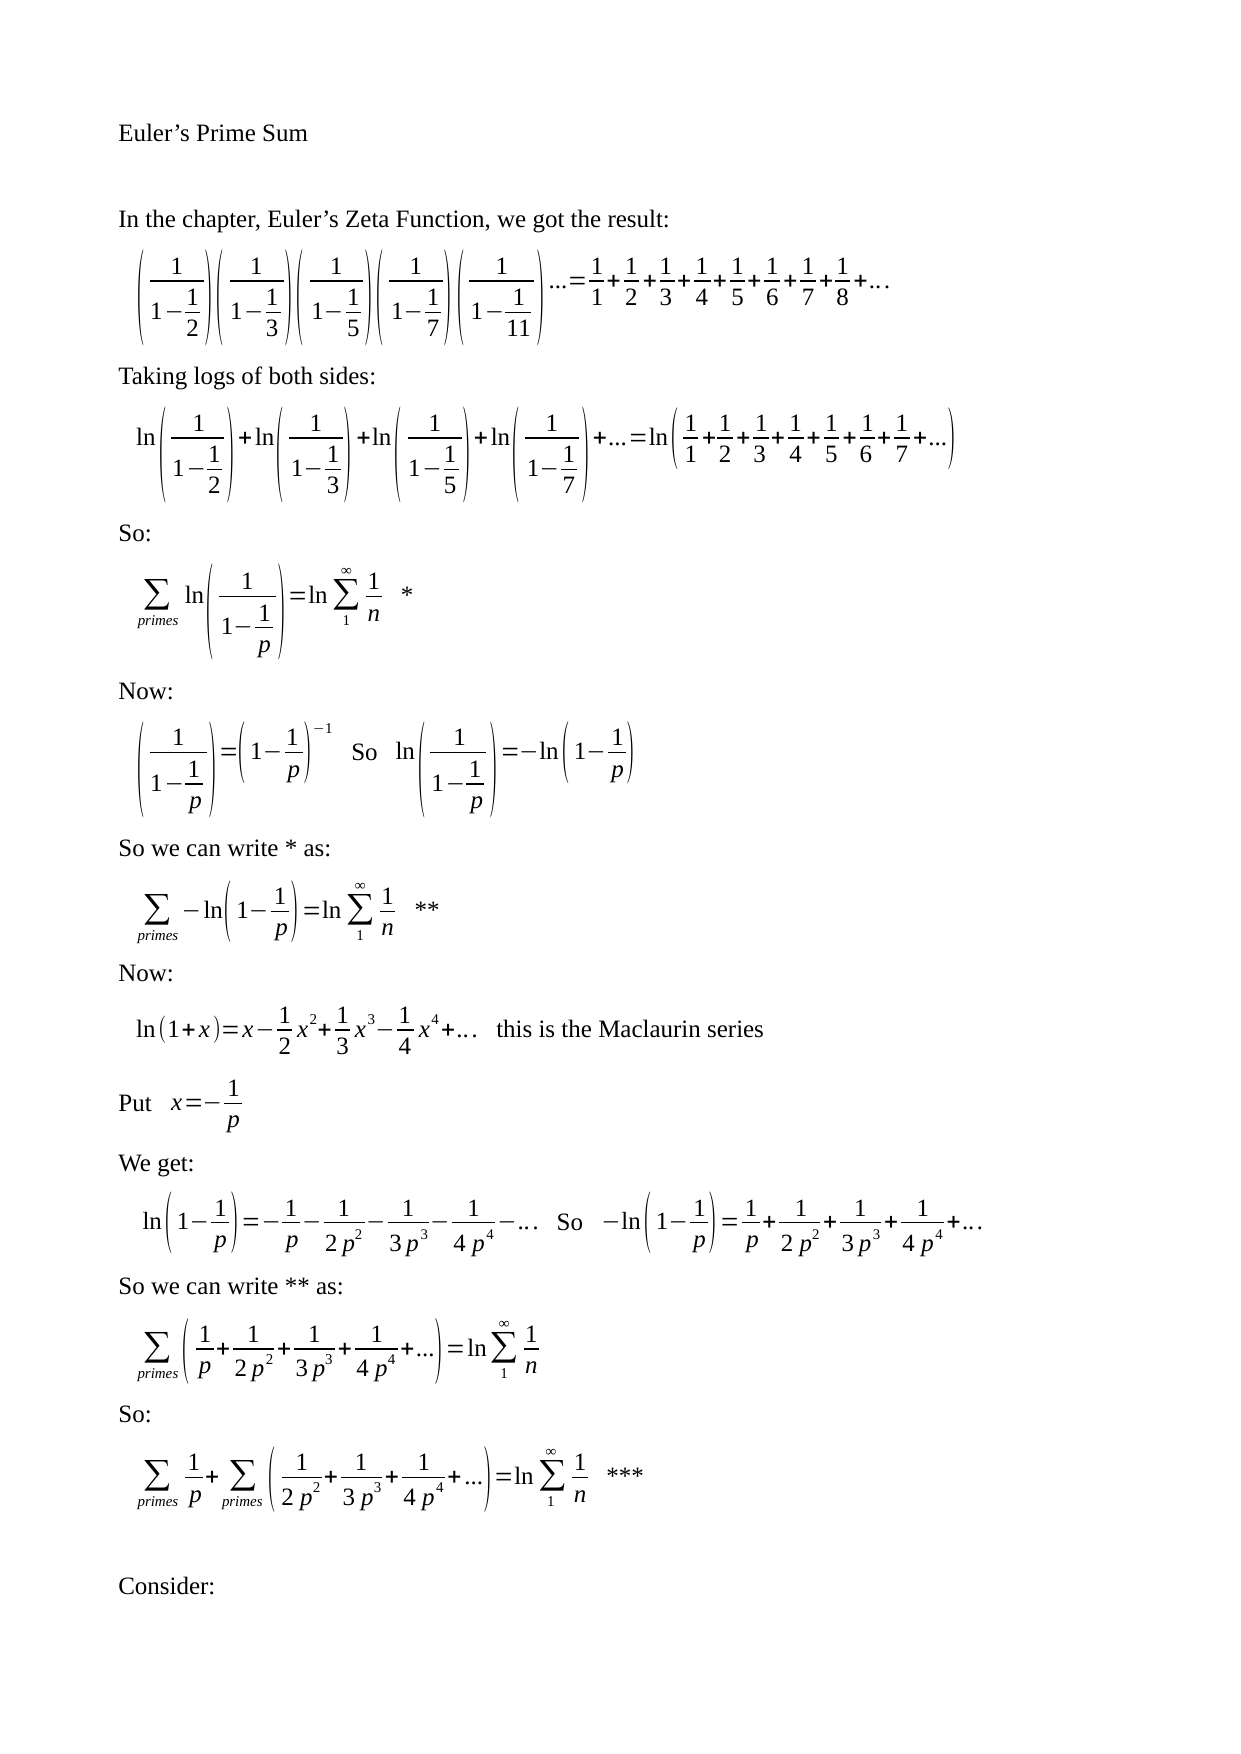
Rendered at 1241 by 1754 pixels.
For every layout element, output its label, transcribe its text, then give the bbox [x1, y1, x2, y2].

text In the chapter, Euler’s Zeta Function, we got the result: [118, 204, 1122, 233]
text *** [118, 1443, 1122, 1514]
text Consider: [118, 1571, 1122, 1600]
text So [118, 1191, 1122, 1256]
text * [118, 561, 1122, 662]
text We get: [118, 1148, 1122, 1177]
text Now: [118, 958, 1122, 987]
text So we can write * as: [118, 833, 1122, 862]
text Euler’s Prime Sum [118, 118, 1122, 147]
text ** [118, 876, 1122, 944]
text Put [118, 1074, 1122, 1133]
text So: [118, 1399, 1122, 1428]
text So: [118, 518, 1122, 547]
text So we can write ** as: [118, 1271, 1122, 1299]
text Now: [118, 676, 1122, 705]
text Taking logs of both sides: [118, 361, 1122, 390]
text So [118, 719, 1122, 819]
text this is the Maclaurin series [118, 1001, 1122, 1060]
